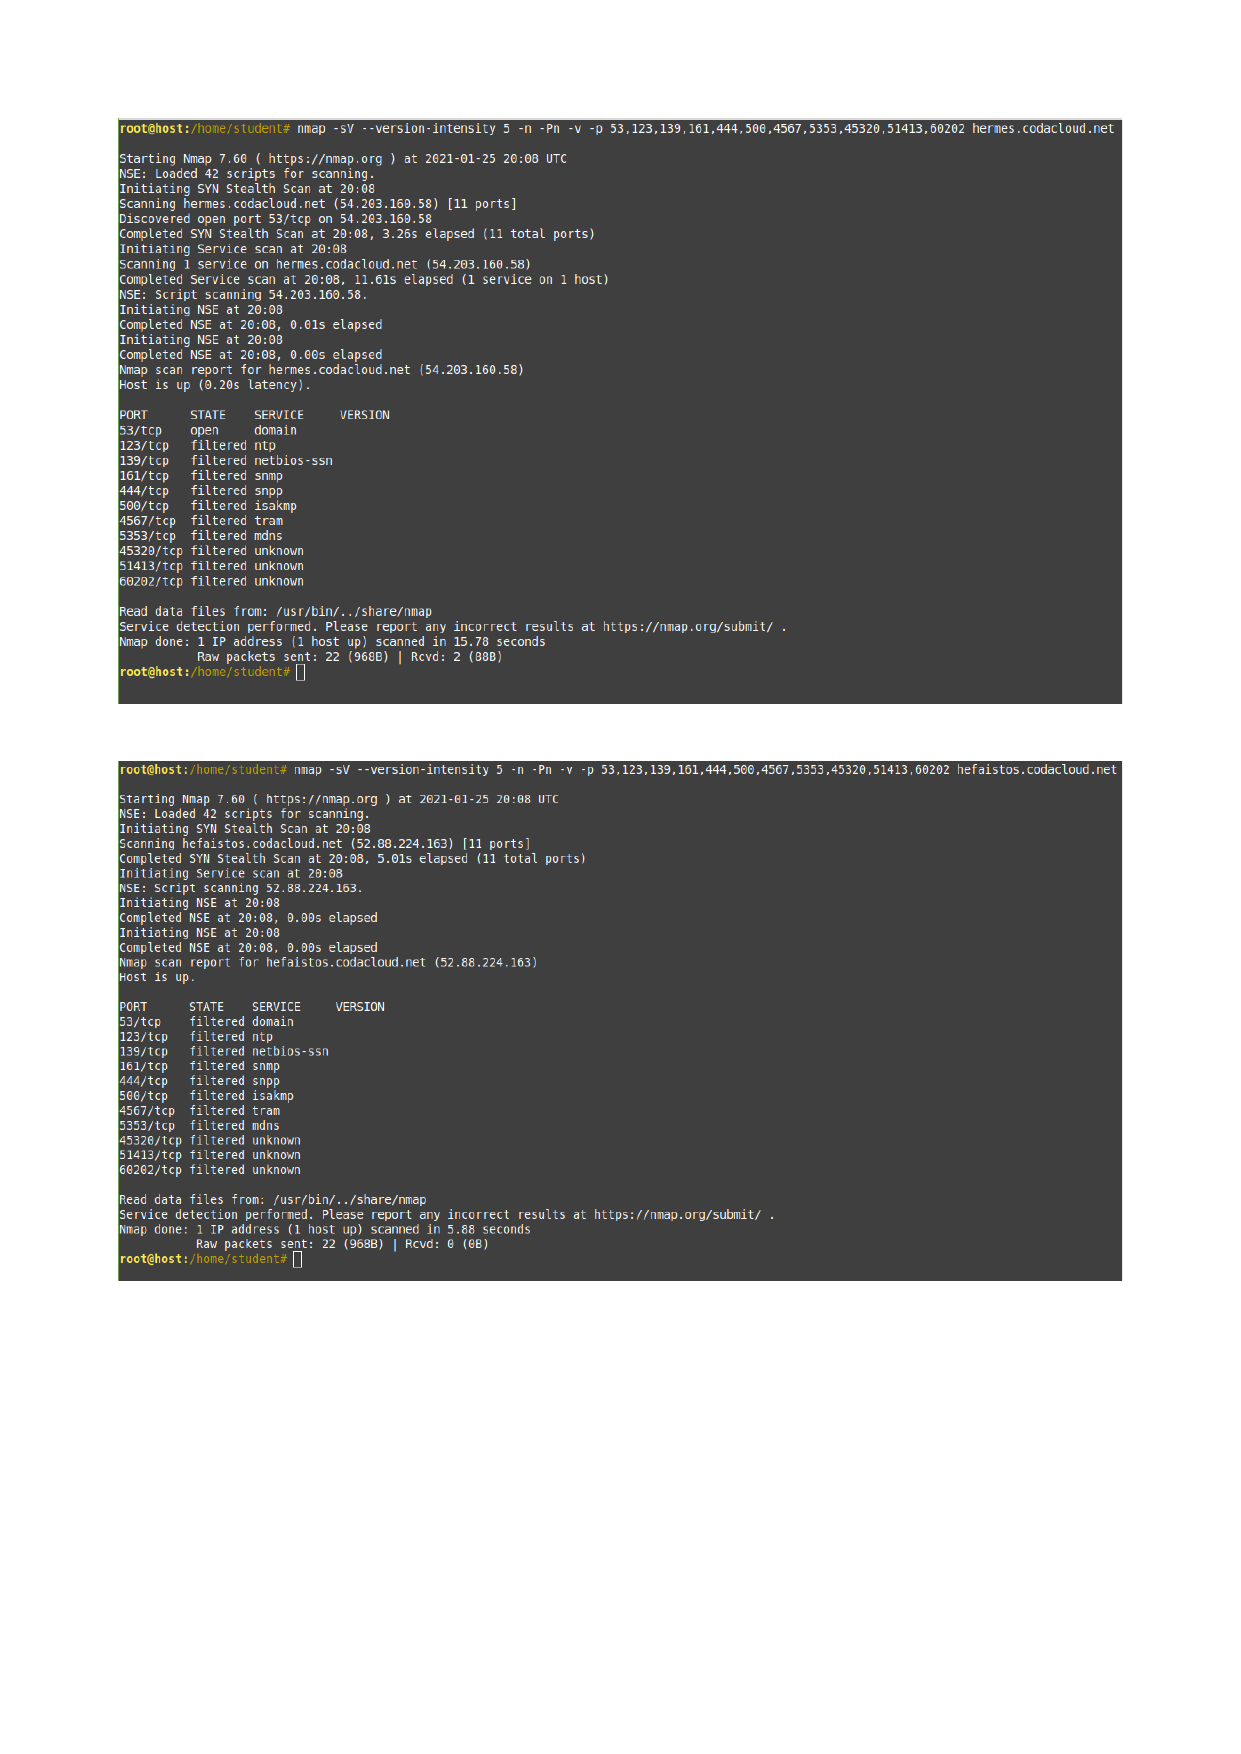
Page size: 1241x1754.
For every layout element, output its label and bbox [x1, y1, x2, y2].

picture [118, 118, 1123, 704]
picture [118, 761, 1123, 1281]
